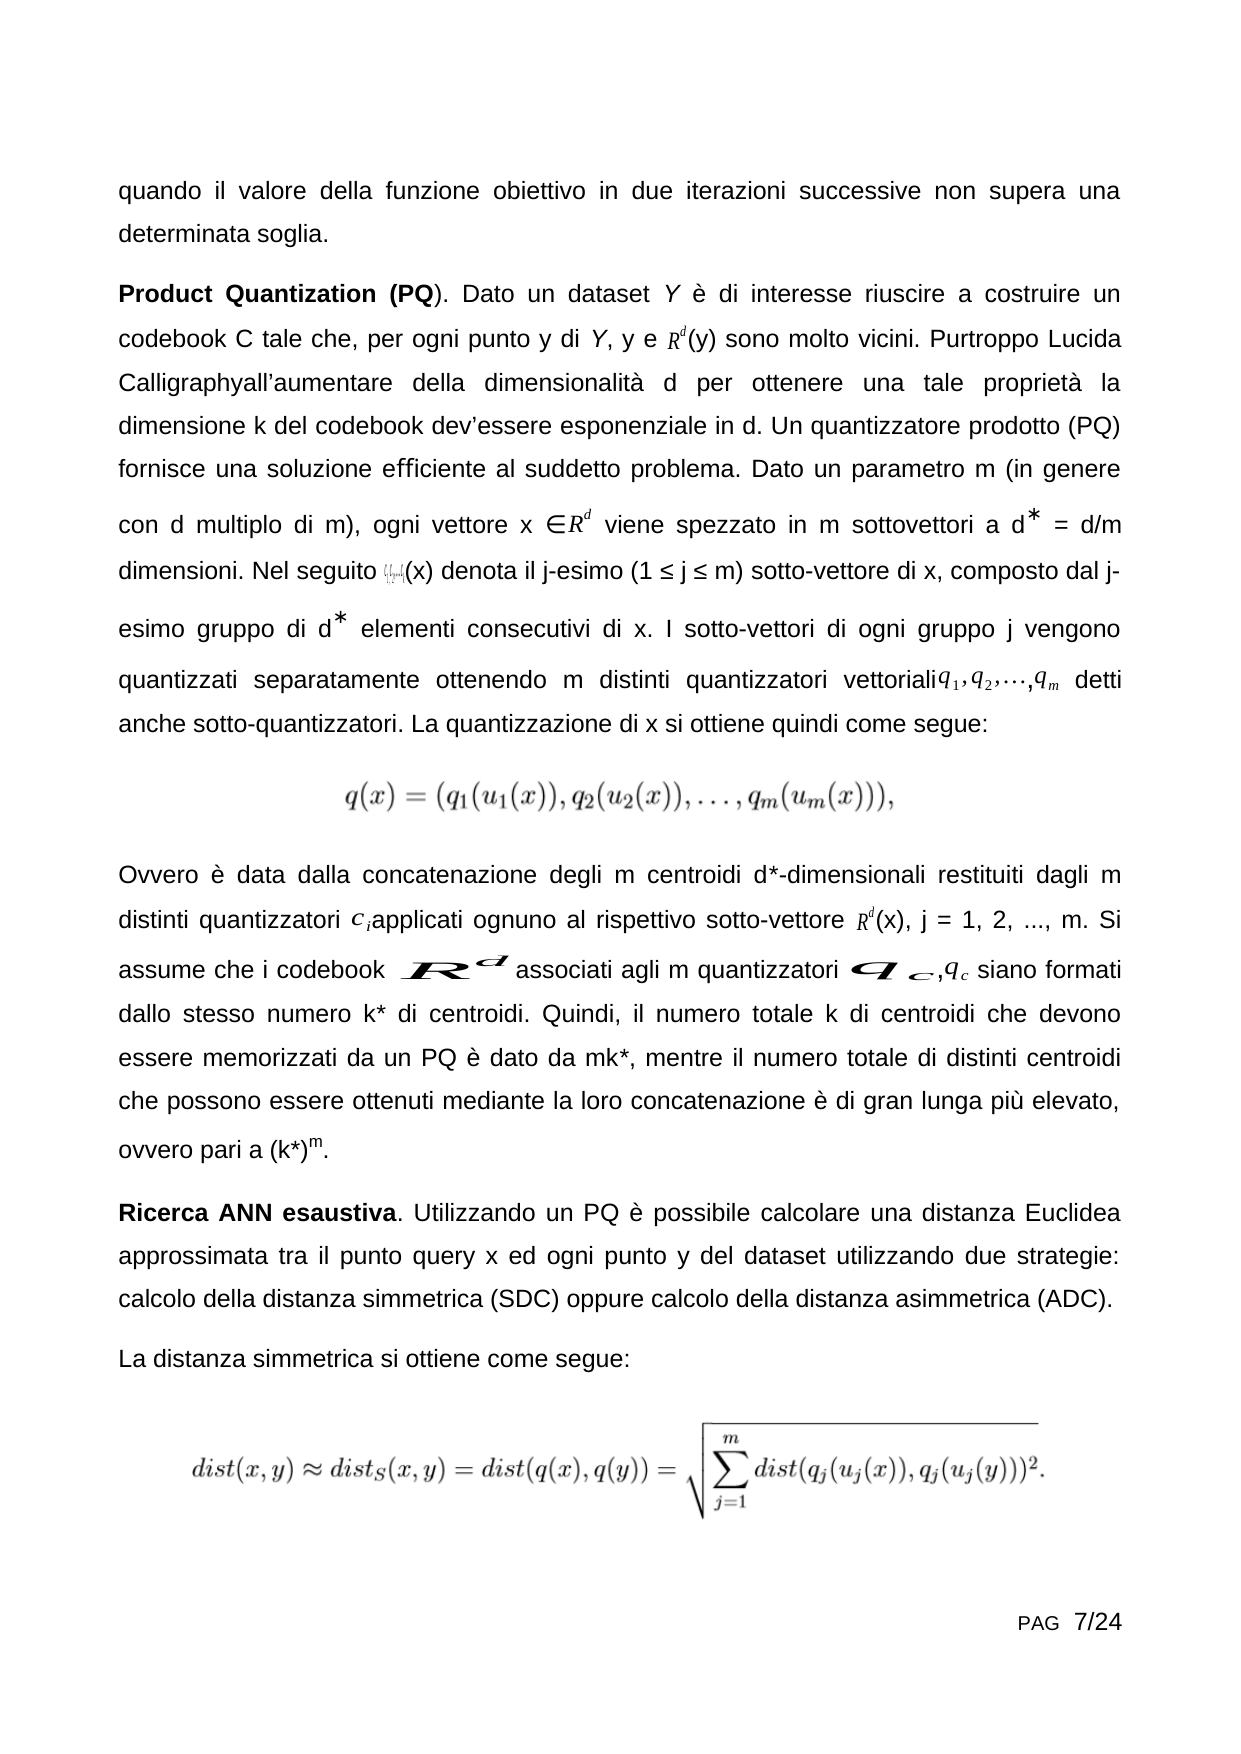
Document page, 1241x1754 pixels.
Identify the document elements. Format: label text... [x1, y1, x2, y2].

picture [162, 1404, 1078, 1528]
text Ricerca ANN esaustiva. Utilizzando un PQ è possibile calcolare una distanza Euclidea approssimata tra il punto query x ed ogni punto y del dataset utilizzando due strategie: calcolo della distanza simmetrica (SDC) oppure calcolo della distanza asimmetrica (ADC). [118, 1198, 1122, 1313]
text La distanza simmetrica si ottiene come segue: [118, 1344, 1122, 1373]
text Product Quantization (PQ). Dato un dataset Y è di interesse riuscire a costruire un codebook C tale che, per ogni punto y di Y, y e (y) sono molto vicini. Purtroppo Lucida Calligraphyall’aumentare della dimensionalità d per ottenere una tale proprietà la dimensione k del codebook dev’essere esponenziale in d. Un quantizzatore prodotto (PQ) fornisce una soluzione eﬃciente al suddetto problema. Dato un parametro m (in genere con d multiplo di m), ogni vettore x ∈ viene spezzato in m sottovettori a d∗ = d/m dimensioni. Nel seguito (x) denota il j-esimo (1 ≤ j ≤ m) sotto-vettore di x, composto dal j-esimo gruppo di d∗ elementi consecutivi di x. I sotto-vettori di ogni gruppo j vengono quantizzati separatamente ottenendo m distinti quantizzatori vettoriali, detti anche sotto-quantizzatori. La quantizzazione di x si ottiene quindi come segue: [118, 279, 1122, 737]
text Ovvero è data dalla concatenazione degli m centroidi d*-dimensionali restituiti dagli m distinti quantizzatori applicati ognuno al rispettivo sotto-vettore (x), j = 1, 2, ..., m. Si assume che i codebook associati agli m quantizzatori , siano formati dallo stesso numero k* di centroidi. Quindi, il numero totale k di centroidi che devono essere memorizzati da un PQ è dato da mk*, mentre il numero totale di distinti centroidi che possono essere ottenuti mediante la loro concatenazione è di gran lunga più elevato, ovvero pari a (k*)m. [118, 860, 1122, 1165]
picture [328, 768, 912, 830]
text quando il valore della funzione obiettivo in due iterazioni successive non supera una determinata soglia. [118, 176, 1122, 248]
